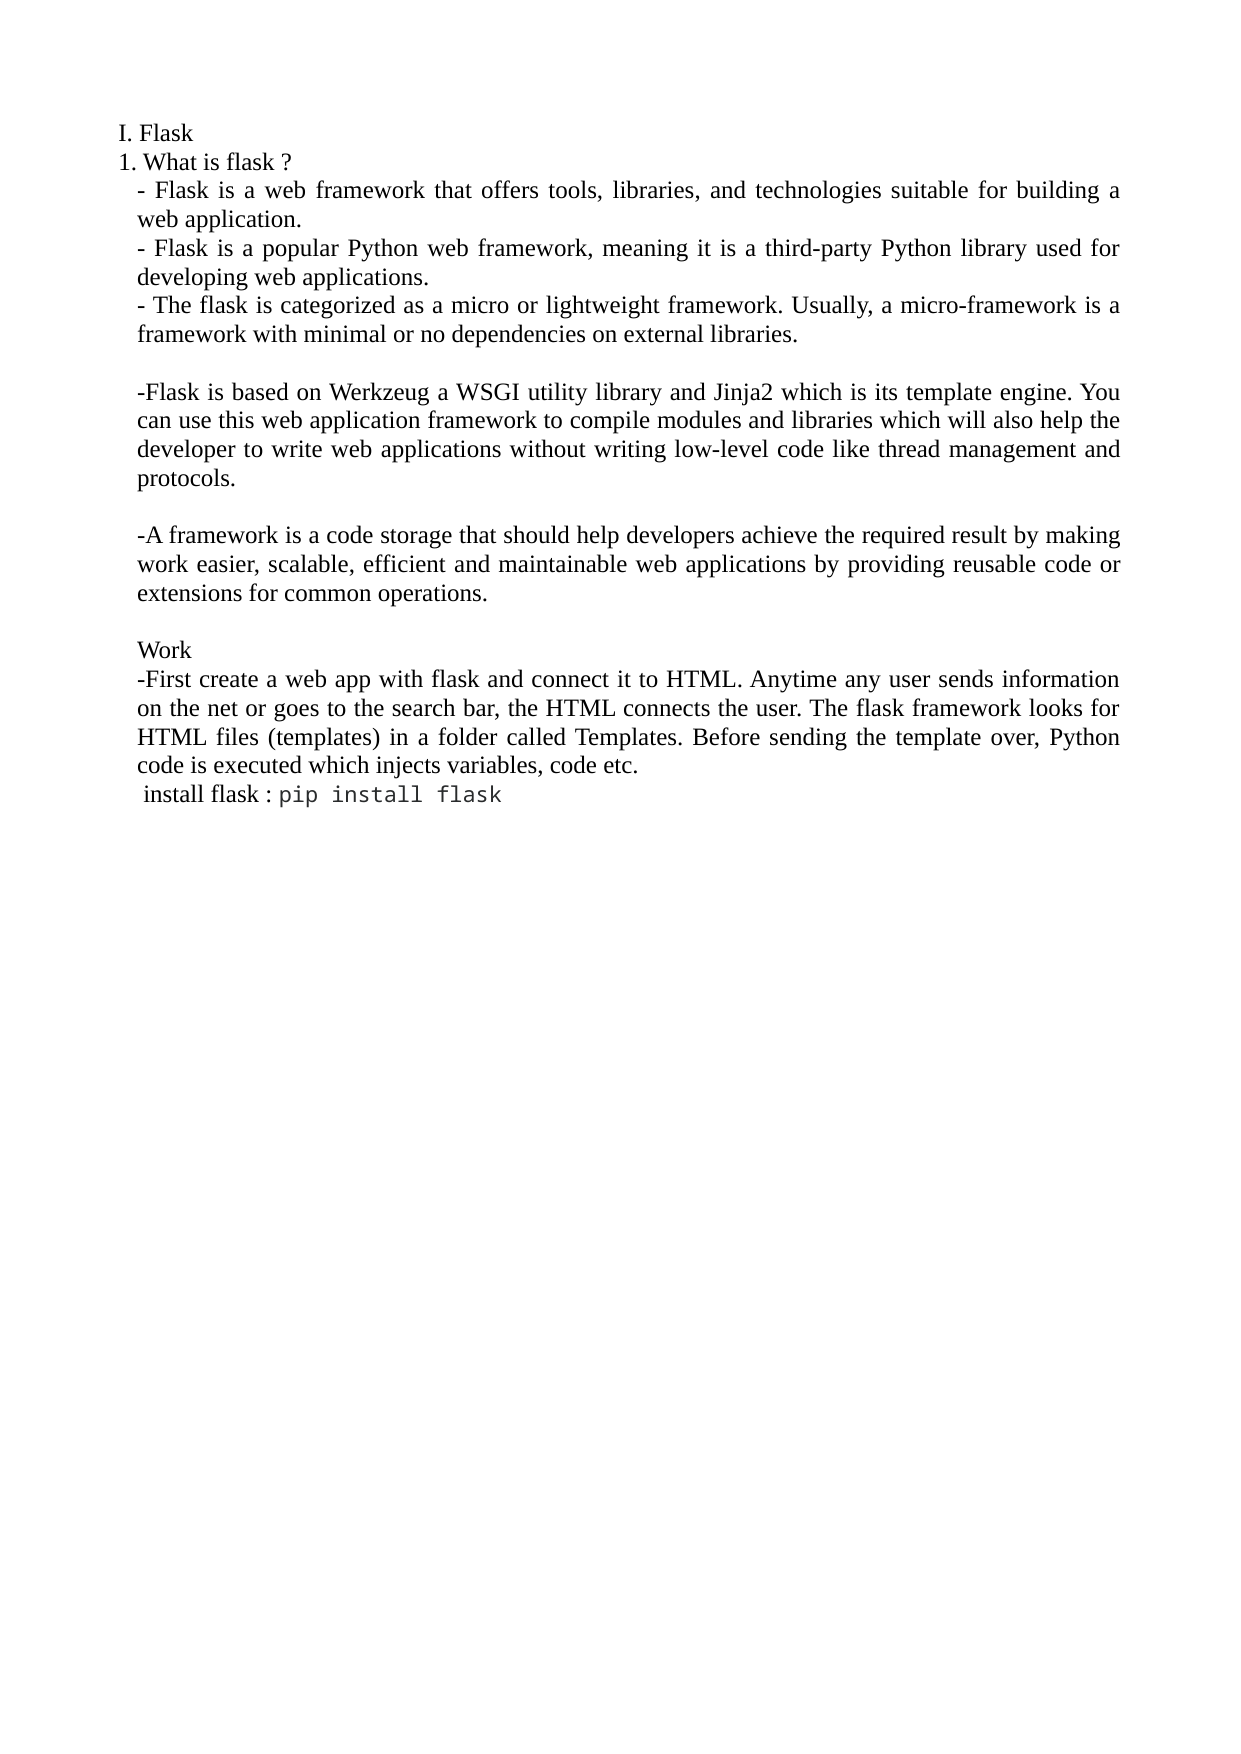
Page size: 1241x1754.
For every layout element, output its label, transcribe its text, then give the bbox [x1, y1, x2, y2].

text install flask : pip install flask [137, 779, 1122, 809]
text I. Flask [118, 118, 1122, 147]
text Work [137, 636, 1122, 664]
list -A framework is a code storage that should help developers achieve the required result by making work easier, scalable, efficient and maintainable web applications by providing reusable code or extensions for common operations. [137, 521, 1122, 607]
list - Flask is a web framework that offers tools, libraries, and technologies suitable for building a web application. [137, 176, 1122, 233]
list - The flask is categorized as a micro or lightweight framework. Usually, a micro-framework is a framework with minimal or no dependencies on external libraries. [137, 291, 1122, 348]
text 1. What is flask ? [118, 147, 1122, 176]
text -First create a web app with flask and connect it to HTML. Anytime any user sends information on the net or goes to the search bar, the HTML connects the user. The flask framework looks for HTML files (templates) in a folder called Templates. Before sending the template over, Python code is executed which injects variables, code etc. [137, 664, 1122, 779]
list - Flask is a popular Python web framework, meaning it is a third-party Python library used for developing web applications. [137, 233, 1122, 291]
list -Flask is based on Werkzeug a WSGI utility library and Jinja2 which is its template engine. You can use this web application framework to compile modules and libraries which will also help the developer to write web applications without writing low-level code like thread management and protocols. [137, 377, 1122, 492]
